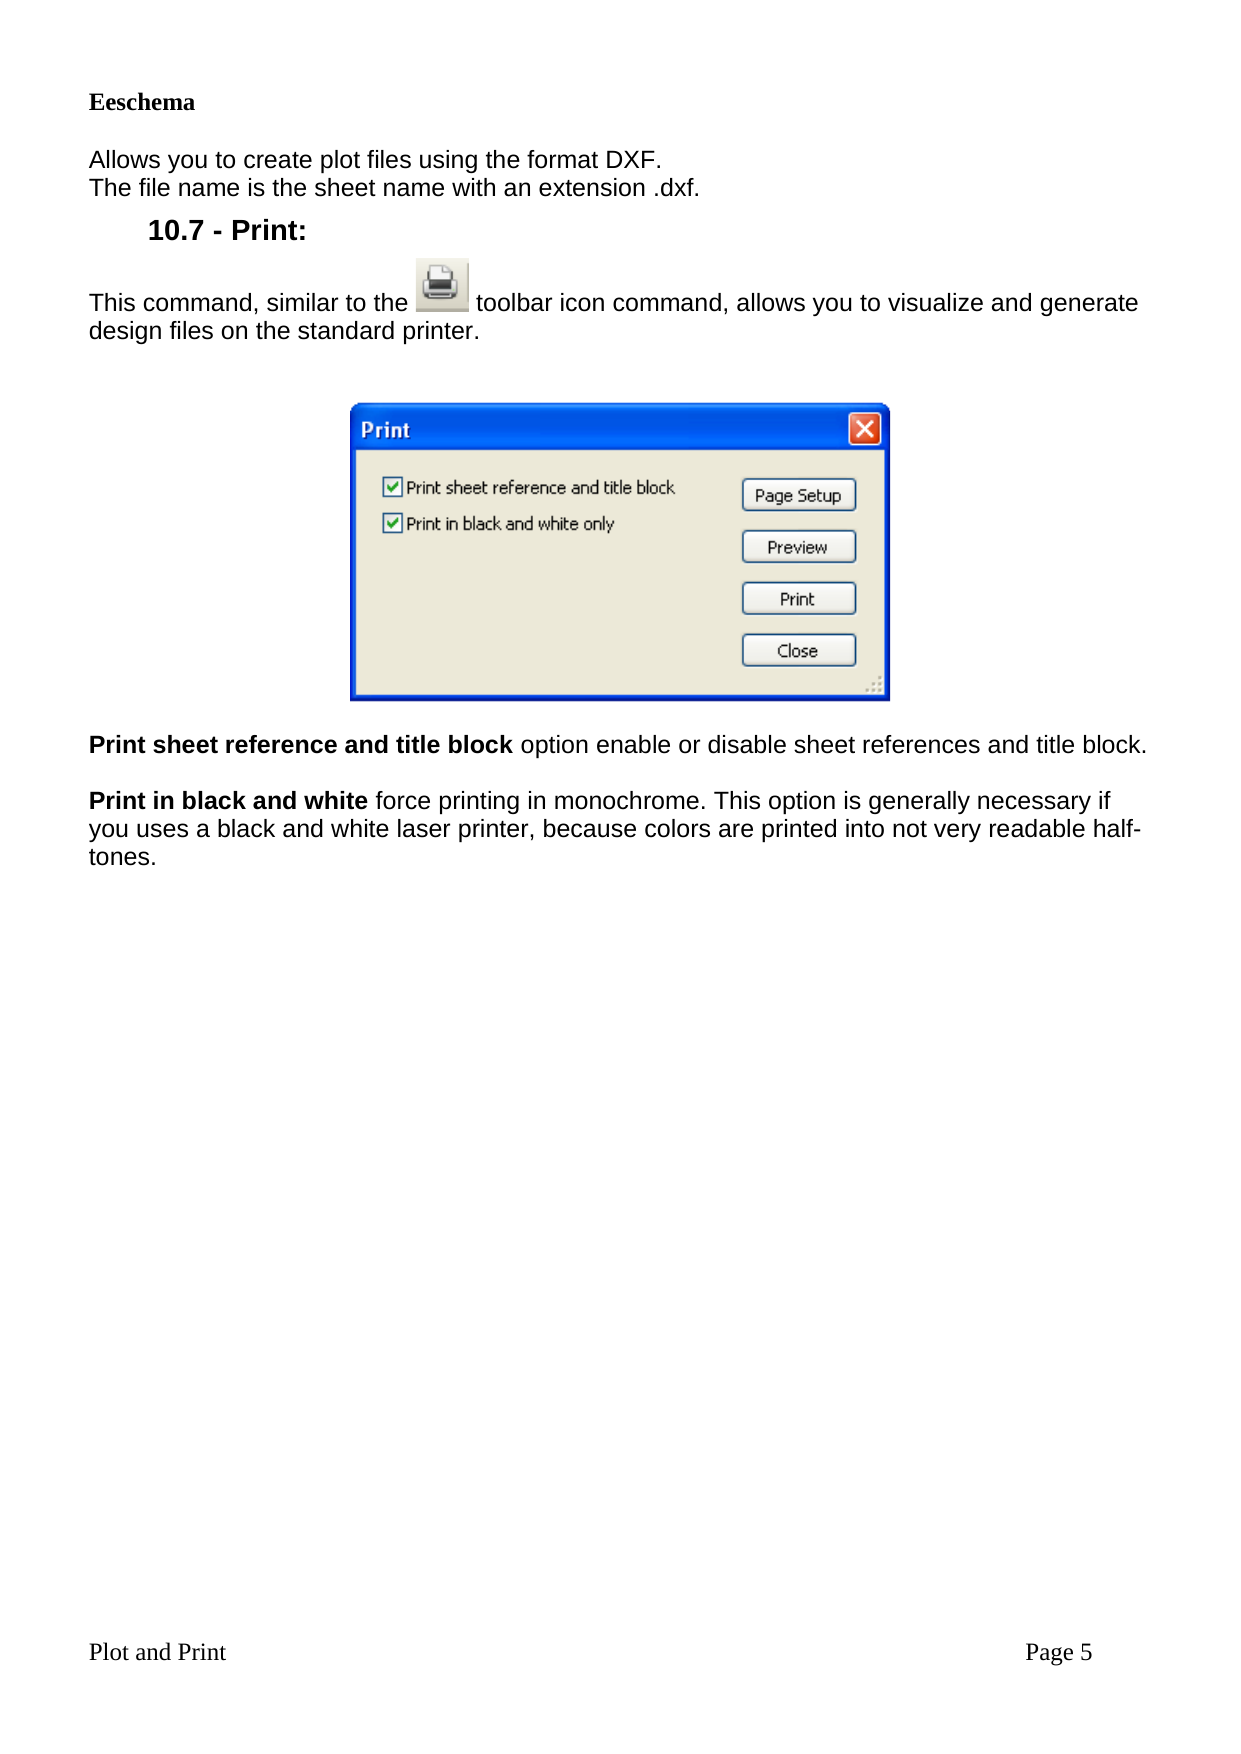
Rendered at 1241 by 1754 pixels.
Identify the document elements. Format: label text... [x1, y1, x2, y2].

text This command, similar to the toolbar icon command, allows you to visualize and generate design files on the standard printer. [88, 258, 1152, 344]
text Print in black and white force printing in monochrome. This option is generally necessary if you uses a black and white laser printer, because colors are printed into not very readable half-tones. [88, 786, 1152, 870]
text Print sheet reference and title block option enable or disable sheet references and title block. [88, 730, 1152, 758]
picture [415, 258, 469, 312]
picture [350, 400, 891, 703]
subtitle Print: [148, 213, 1152, 246]
text postamble(); [88, 870, 1152, 898]
text The file name is the sheet name with an extension .dxf. [88, 174, 1152, 202]
text Allows you to create plot files using the format DXF. [88, 146, 1152, 174]
